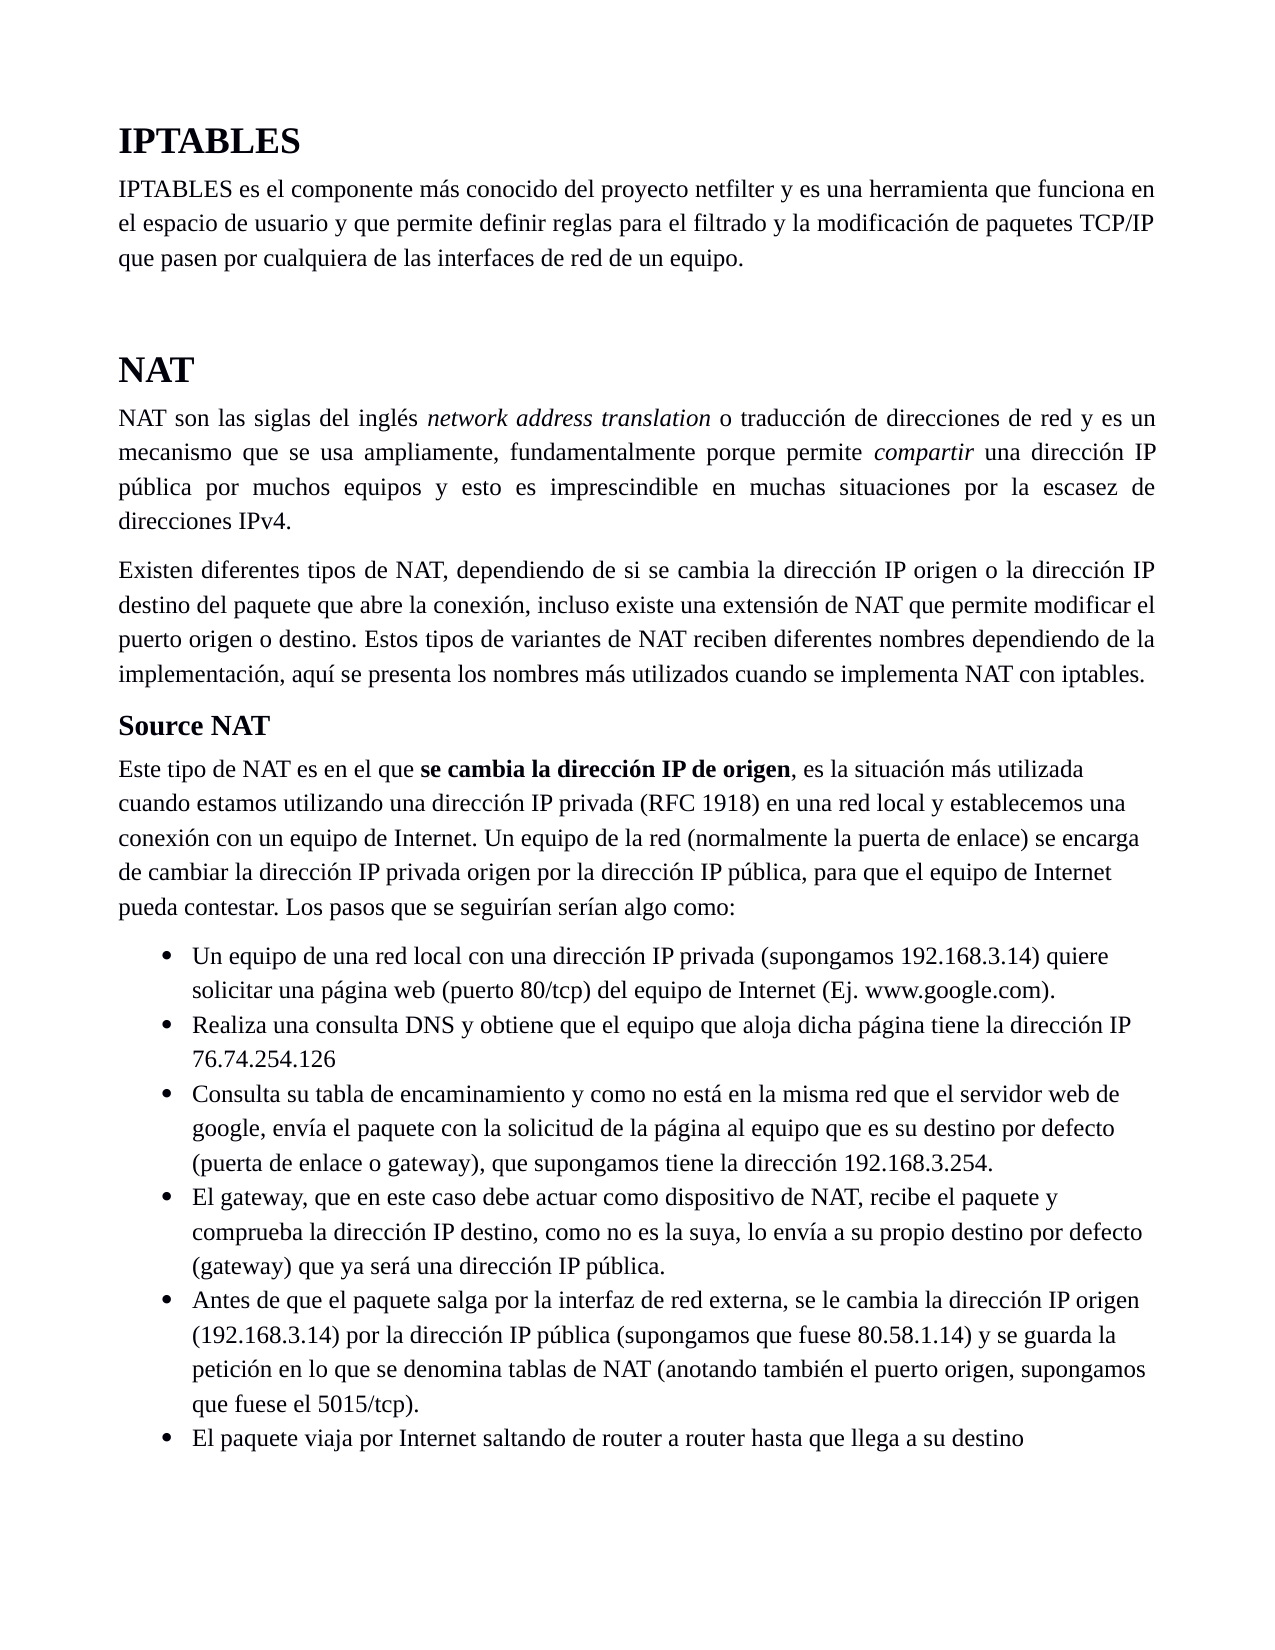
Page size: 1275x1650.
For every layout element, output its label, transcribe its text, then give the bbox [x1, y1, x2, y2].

list El gateway, que en este caso debe actuar como dispositivo de NAT, recibe el paquete y comprueba la dirección IP destino, como no es la suya, lo envía a su propio destino por defecto (gateway) que ya será una dirección IP pública. [162, 1182, 1157, 1280]
list Un equipo de una red local con una dirección IP privada (supongamos 192.168.3.14) quiere solicitar una página web (puerto 80/tcp) del equipo de Internet (Ej. www.google.com). [162, 941, 1157, 1004]
text IPTABLES es el componente más conocido del proyecto netfilter y es una herramienta que funciona en el espacio de usuario y que permite definir reglas para el filtrado y la modificación de paquetes TCP/IP que pasen por cualquiera de las interfaces de red de un equipo. [118, 174, 1157, 271]
list Realiza una consulta DNS y obtiene que el equipo que aloja dicha página tiene la dirección IP 76.74.254.126 [162, 1010, 1157, 1073]
subtitle IPTABLES [118, 118, 1157, 161]
subtitle NAT [118, 347, 1157, 390]
text Este tipo de NAT es en el que se cambia la dirección IP de origen, es la situación más utilizada cuando estamos utilizando una dirección IP privada (RFC 1918) en una red local y establecemos una conexión con un equipo de Internet. Un equipo de la red (normalmente la puerta de enlace) se encarga de cambiar la dirección IP privada origen por la dirección IP pública, para que el equipo de Internet pueda contestar. Los pasos que se seguirían serían algo como: [118, 754, 1157, 920]
text NAT son las siglas del inglés network address translation o traducción de direcciones de red y es un mecanismo que se usa ampliamente, fundamentalmente porque permite compartir una dirección IP pública por muchos equipos y esto es imprescindible en muchas situaciones por la escasez de direcciones IPv4. [118, 403, 1157, 535]
list Antes de que el paquete salga por la interfaz de red externa, se le cambia la dirección IP origen (192.168.3.14) por la dirección IP pública (supongamos que fuese 80.58.1.14) y se guarda la petición en lo que se denomina tablas de NAT (anotando también el puerto origen, supongamos que fuese el 5015/tcp). [162, 1286, 1157, 1418]
text Existen diferentes tipos de NAT, dependiendo de si se cambia la dirección IP origen o la dirección IP destino del paquete que abre la conexión, incluso existe una extensión de NAT que permite modificar el puerto origen o destino. Estos tipos de variantes de NAT reciben diferentes nombres dependiendo de la implementación, aquí se presenta los nombres más utilizados cuando se implementa NAT con iptables. [118, 555, 1157, 687]
list Consulta su tabla de encaminamiento y como no está en la misma red que el servidor web de google, envía el paquete con la solicitud de la página al equipo que es su destino por defecto (puerta de enlace o gateway), que supongamos tiene la dirección 192.168.3.254. [162, 1079, 1157, 1176]
subtitle Source NAT [118, 708, 1157, 741]
list El paquete viaja por Internet saltando de router a router hasta que llega a su destino [162, 1423, 1157, 1452]
